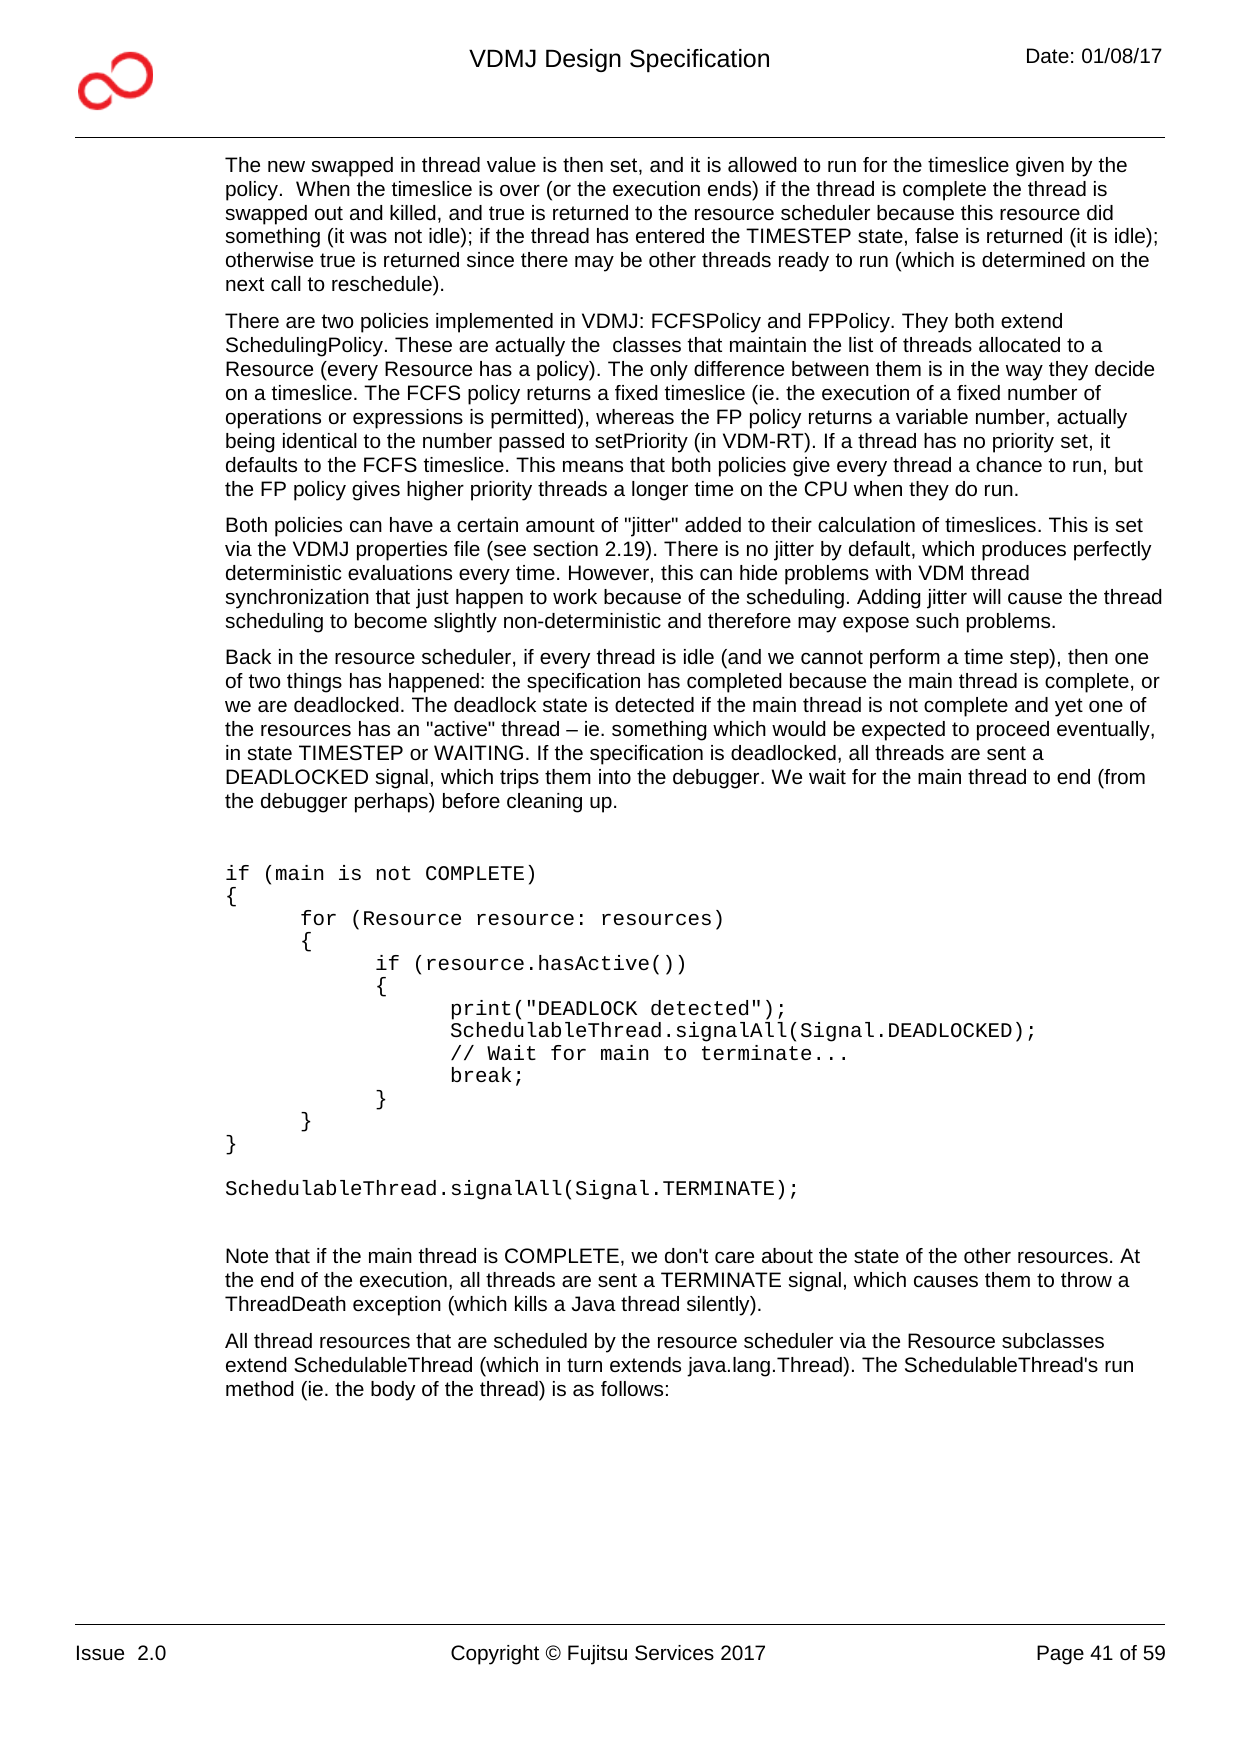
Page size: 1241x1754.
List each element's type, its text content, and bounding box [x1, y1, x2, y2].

text Back in the resource scheduler, if every thread is idle (and we cannot perform a time step), then one of two things has happened: the specification has completed because the main thread is complete, or we are deadlocked. The deadlock state is detected if the main thread is not complete and yet one of the resources has an "active" thread – ie. something which would be expected to proceed eventually, in state TIMESTEP or WAITING. If the specification is deadlocked, all threads are sent a DEADLOCKED signal, which trips them into the debugger. We wait for the main thread to end (from the debugger perhaps) before cleaning up. [225, 646, 1165, 813]
text print("DEADLOCK detected"); [225, 997, 1165, 1020]
text if (main is not COMPLETE) [225, 862, 1165, 885]
text { [225, 975, 1165, 997]
text The new swapped in thread value is then set, and it is allowed to run for the timeslice given by the policy. When the timeslice is over (or the execution ends) if the thread is complete the thread is swapped out and killed, and true is returned to the resource scheduler because this resource did something (it was not idle); if the thread has entered the TIMESTEP state, false is returned (it is idle); otherwise true is returned since there may be other threads ready to run (which is determined on the next call to reschedule). [225, 153, 1165, 297]
text There are two policies implemented in VDMJ: FCFSPolicy and FPPolicy. They both extend SchedulingPolicy. These are actually the classes that maintain the list of threads allocated to a Resource (every Resource has a policy). The only difference between them is in the way they decide on a timeslice. The FCFS policy returns a fixed timeslice (ie. the execution of a fixed number of operations or expressions is permitted), whereas the FP policy returns a variable number, actually being identical to the number passed to setPriority (in VDM-RT). If a thread has no priority set, it defaults to the FCFS timeslice. This means that both policies give every thread a chance to run, but the FP policy gives higher priority threads a longer time on the CPU when they do run. [225, 309, 1165, 501]
text { [225, 930, 1165, 952]
text Note that if the main thread is COMPLETE, we don't care about the state of the other resources. At the end of the execution, all threads are sent a TERMINATE signal, which causes them to throw a ThreadDeath exception (which kills a Java thread silently). [225, 1245, 1165, 1317]
text break; [225, 1065, 1165, 1087]
text for (Resource resource: resources) [225, 907, 1165, 930]
text // Wait for main to terminate... [225, 1042, 1165, 1065]
text if (resource.hasActive()) [225, 952, 1165, 975]
text } [225, 1110, 1165, 1132]
picture [78, 44, 153, 120]
text All thread resources that are scheduled by the resource scheduler via the Resource subclasses extend SchedulableThread (which in turn extends java.lang.Thread). The SchedulableThread's run method (ie. the body of the thread) is as follows: [225, 1329, 1165, 1401]
text } [225, 1087, 1165, 1110]
text { [225, 885, 1165, 907]
text SchedulableThread.signalAll(Signal.DEADLOCKED); [225, 1020, 1165, 1042]
text SchedulableThread.signalAll(Signal.TERMINATE); [225, 1177, 1165, 1200]
text Both policies can have a certain amount of "jitter" added to their calculation of timeslices. This is set via the VDMJ properties file (see section 2.19). There is no jitter by default, which produces perfectly deterministic evaluations every time. However, this can hide problems with VDM thread synchronization that just happen to work because of the scheduling. Adding jitter will cause the thread scheduling to become slightly non-deterministic and therefore may expose such problems. [225, 513, 1165, 633]
text } [225, 1132, 1165, 1155]
